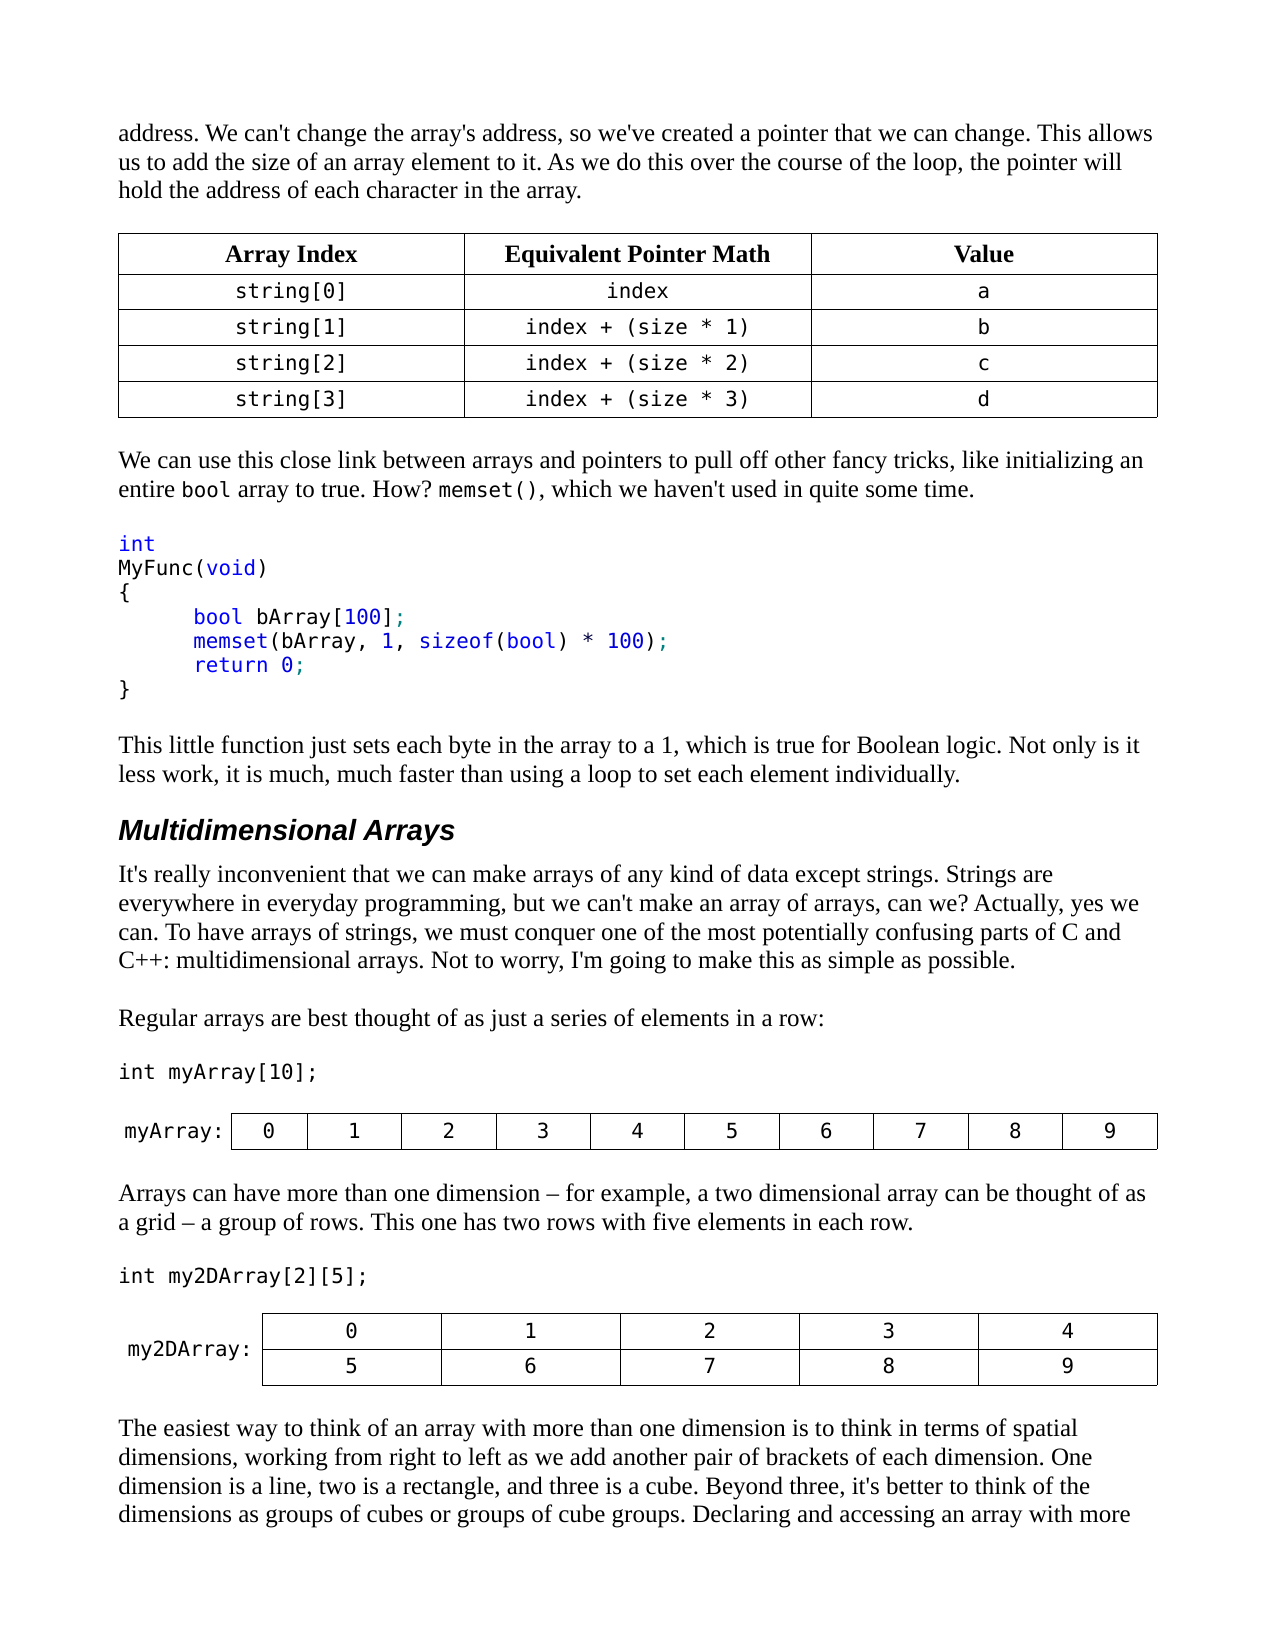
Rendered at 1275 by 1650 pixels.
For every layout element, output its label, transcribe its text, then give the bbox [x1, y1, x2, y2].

table_header Equivalent Pointer Math [465, 234, 811, 273]
table_header Value [812, 234, 1157, 273]
text This little function just sets each byte in the array to a 1, which is true for Boolean logic. Not only is it less work, it is much, much faster than using a loop to set each element individually. [118, 731, 1157, 788]
table_cell index + (size * 2) [465, 346, 811, 381]
table_cell 6 [442, 1350, 620, 1384]
table_header 6 [780, 1114, 873, 1149]
table_header my2DArray: [118, 1313, 262, 1384]
table_cell d [812, 382, 1157, 417]
table_cell a [812, 275, 1157, 309]
text int myArray[10]; [118, 1060, 1157, 1084]
table_cell c [812, 346, 1157, 381]
table_cell string[1] [119, 310, 464, 345]
text return 0; } [118, 653, 1157, 702]
text We can use this close link between arrays and pointers to pull off other fancy tricks, like initializing an entire bool array to true. How? memset(), which we haven't used in quite some time. [118, 446, 1157, 503]
text memset(bArray, 1, sizeof(bool) * 100); [118, 629, 1157, 653]
table_header 3 [800, 1314, 978, 1349]
table_header 2 [621, 1314, 799, 1349]
table_header 4 [591, 1114, 684, 1149]
table_cell 7 [621, 1350, 799, 1384]
subtitle Multidimensional Arrays [118, 813, 1157, 847]
text Arrays can have more than one dimension – for example, a two dimensional array can be thought of as a grid – a group of rows. This one has two rows with five elements in each row. [118, 1178, 1157, 1236]
text bool bArray[100]; [118, 605, 1157, 629]
text Regular arrays are best thought of as just a series of elements in a row: [118, 1003, 1157, 1032]
table_header 1 [308, 1114, 401, 1149]
text The easiest way to think of an array with more than one dimension is to think in terms of spatial dimensions, working from right to left as we add another pair of brackets of each dimension. One dimension is a line, two is a rectangle, and three is a cube. Beyond three, it's better to think of the dimensions as groups of cubes or groups of cube groups. Declaring and accessing an array with more [118, 1413, 1157, 1528]
table_header 7 [874, 1114, 968, 1149]
table_cell 5 [263, 1350, 441, 1384]
table_cell string[2] [119, 346, 464, 381]
table_cell string[0] [119, 275, 464, 309]
table_header 0 [263, 1314, 441, 1349]
table_header 8 [969, 1114, 1062, 1149]
text MyFunc(void) [118, 556, 1157, 580]
table_header 1 [442, 1314, 620, 1349]
table_cell index [465, 275, 811, 309]
text It's really inconvenient that we can make arrays of any kind of data except strings. Strings are everywhere in everyday programming, but we can't make an array of arrays, can we? Actually, yes we can. To have arrays of strings, we must conquer one of the most potentially confusing parts of C and C++: multidimensional arrays. Not to worry, I'm going to make this as simple as possible. [118, 859, 1157, 974]
table_header myArray: [118, 1113, 231, 1149]
table_cell b [812, 310, 1157, 345]
text int my2DArray[2][5]; [118, 1264, 1157, 1288]
table_header 9 [1063, 1114, 1157, 1149]
text address. We can't change the array's address, so we've created a pointer that we can change. This allows us to add the size of an array element to it. As we do this over the course of the loop, the pointer will hold the address of each character in the array. [118, 118, 1157, 204]
table_header 4 [979, 1314, 1157, 1349]
table_header 3 [497, 1114, 590, 1149]
table_cell index + (size * 1) [465, 310, 811, 345]
table_cell string[3] [119, 382, 464, 417]
table_header 0 [232, 1114, 307, 1149]
text { [118, 580, 1157, 605]
table_header 2 [402, 1114, 496, 1149]
table_header 5 [685, 1114, 779, 1149]
text int [118, 532, 1157, 556]
table_cell 8 [800, 1350, 978, 1384]
table_header Array Index [119, 234, 464, 273]
table_cell 9 [979, 1350, 1157, 1384]
table_cell index + (size * 3) [465, 382, 811, 417]
